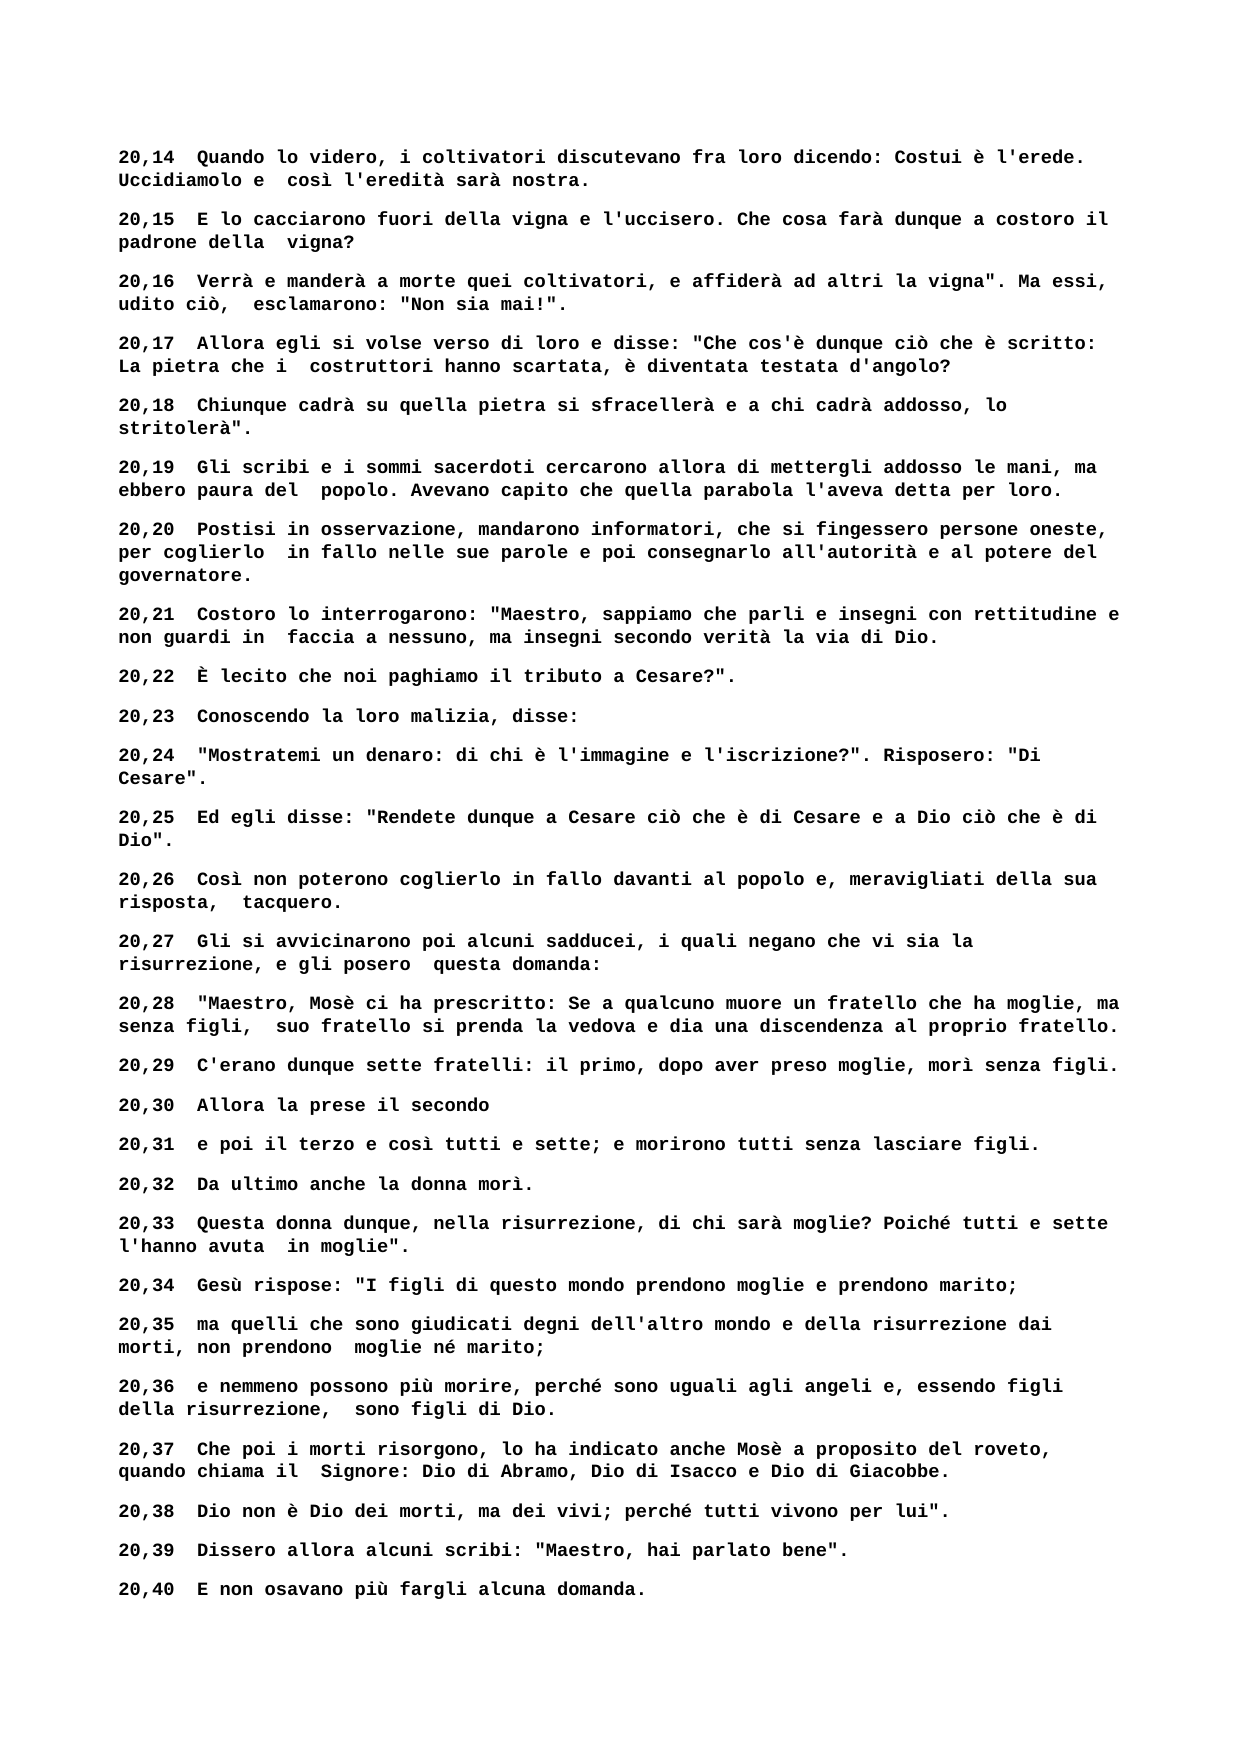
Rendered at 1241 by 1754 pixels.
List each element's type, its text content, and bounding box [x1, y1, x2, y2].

text 20,16 Verrà e manderà a morte quei coltivatori, e affiderà ad altri la vigna". Ma essi, udito ciò, esclamarono: "Non sia mai!". [118, 272, 1122, 316]
text 20,26 Così non poterono coglierlo in fallo davanti al popolo e, meravigliati della sua risposta, tacquero. [118, 870, 1122, 914]
text 20,25 Ed egli disse: "Rendete dunque a Cesare ciò che è di Cesare e a Dio ciò che è di Dio". [118, 808, 1122, 852]
text 20,31 e poi il terzo e così tutti e sette; e morirono tutti senza lasciare figli. [118, 1135, 1122, 1156]
text 20,32 Da ultimo anche la donna morì. [118, 1174, 1122, 1196]
text 20,27 Gli si avvicinarono poi alcuni sadducei, i quali negano che vi sia la risurrezione, e gli posero questa domanda: [118, 932, 1122, 976]
text 20,17 Allora egli si volse verso di loro e disse: "Che cos'è dunque ciò che è scritto: La pietra che i costruttori hanno scartata, è diventata testata d'angolo? [118, 334, 1122, 378]
text 20,30 Allora la prese il secondo [118, 1096, 1122, 1117]
text 20,19 Gli scribi e i sommi sacerdoti cercarono allora di mettergli addosso le mani, ma ebbero paura del popolo. Avevano capito che quella parabola l'aveva detta per loro. [118, 458, 1122, 502]
text 20,40 E non osavano più fargli alcuna domanda. [118, 1580, 1122, 1601]
text 20,24 "Mostratemi un denaro: di chi è l'immagine e l'iscrizione?". Risposero: "Di Cesare". [118, 746, 1122, 790]
text 20,20 Postisi in osservazione, mandarono informatori, che si fingessero persone oneste, per coglierlo in fallo nelle sue parole e poi consegnarlo all'autorità e al potere del governatore. [118, 520, 1122, 587]
text 20,28 "Maestro, Mosè ci ha prescritto: Se a qualcuno muore un fratello che ha moglie, ma senza figli, suo fratello si prenda la vedova e dia una discendenza al proprio fratello. [118, 994, 1122, 1038]
text 20,15 E lo cacciarono fuori della vigna e l'uccisero. Che cosa farà dunque a costoro il padrone della vigna? [118, 210, 1122, 254]
text 20,39 Dissero allora alcuni scribi: "Maestro, hai parlato bene". [118, 1541, 1122, 1562]
text 20,14 Quando lo videro, i coltivatori discutevano fra loro dicendo: Costui è l'erede. Uccidiamolo e così l'eredità sarà nostra. [118, 148, 1122, 192]
text 20,22 È lecito che noi paghiamo il tributo a Cesare?". [118, 667, 1122, 688]
text 20,18 Chiunque cadrà su quella pietra si sfracellerà e a chi cadrà addosso, lo stritolerà". [118, 396, 1122, 440]
text 20,35 ma quelli che sono giudicati degni dell'altro mondo e della risurrezione dai morti, non prendono moglie né marito; [118, 1315, 1122, 1359]
text 20,37 Che poi i morti risorgono, lo ha indicato anche Mosè a proposito del roveto, quando chiama il Signore: Dio di Abramo, Dio di Isacco e Dio di Giacobbe. [118, 1439, 1122, 1483]
text 20,33 Questa donna dunque, nella risurrezione, di chi sarà moglie? Poiché tutti e sette l'hanno avuta in moglie". [118, 1214, 1122, 1258]
text 20,23 Conoscendo la loro malizia, disse: [118, 706, 1122, 728]
text 20,36 e nemmeno possono più morire, perché sono uguali agli angeli e, essendo figli della risurrezione, sono figli di Dio. [118, 1377, 1122, 1421]
text 20,34 Gesù rispose: "I figli di questo mondo prendono moglie e prendono marito; [118, 1276, 1122, 1297]
text 20,29 C'erano dunque sette fratelli: il primo, dopo aver preso moglie, morì senza figli. [118, 1056, 1122, 1077]
text 20,38 Dio non è Dio dei morti, ma dei vivi; perché tutti vivono per lui". [118, 1501, 1122, 1523]
text 20,21 Costoro lo interrogarono: "Maestro, sappiamo che parli e insegni con rettitudine e non guardi in faccia a nessuno, ma insegni secondo verità la via di Dio. [118, 605, 1122, 649]
